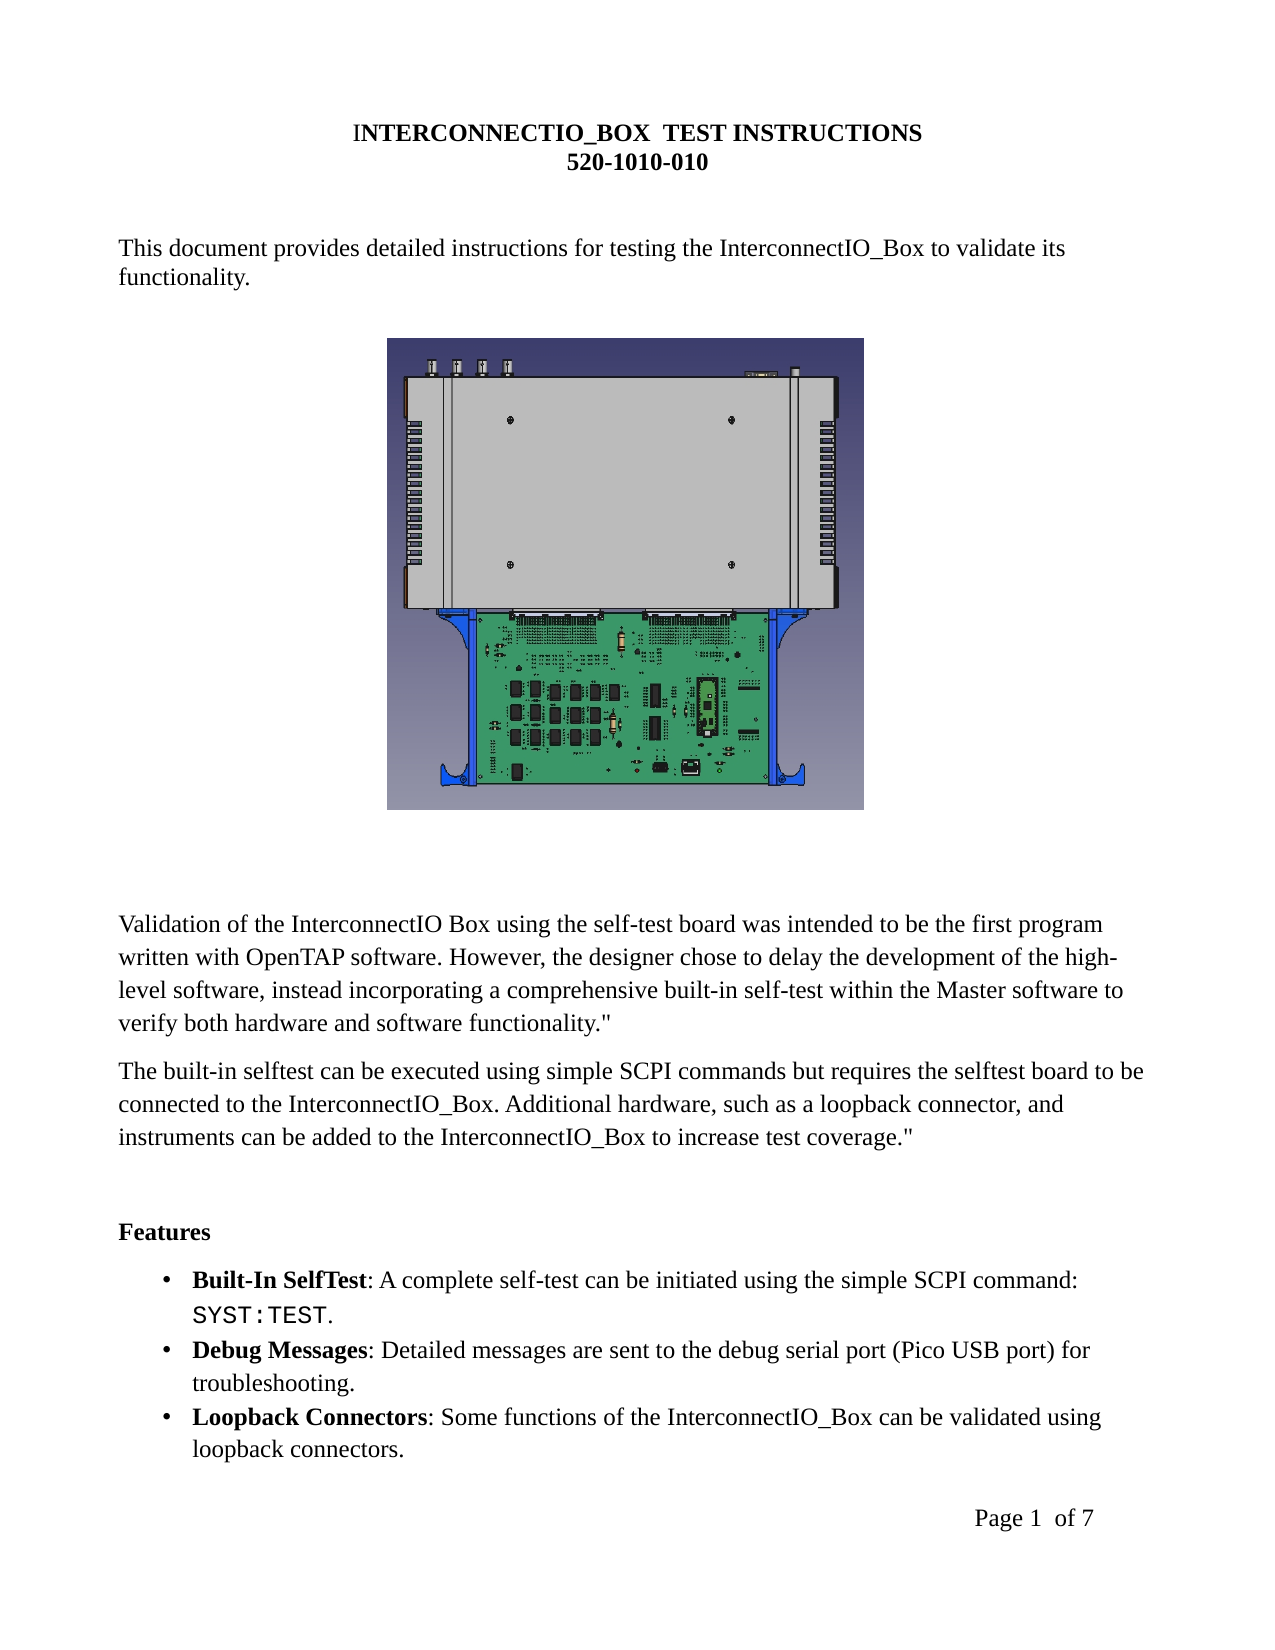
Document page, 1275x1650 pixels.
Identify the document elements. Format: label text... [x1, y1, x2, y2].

text Features [118, 1217, 1157, 1246]
text 520-1010-010 [118, 147, 1157, 176]
text INTERCONNECTIO_BOX TEST INSTRUCTIONS [118, 118, 1157, 147]
list Debug Messages: Detailed messages are sent to the debug serial port (Pico USB port) for troubleshooting. [162, 1336, 1157, 1397]
text Validation of the InterconnectIO Box using the self-test board was intended to be the first program written with OpenTAP software. However, the designer chose to delay the development of the high-level software, instead incorporating a comprehensive built-in self-test within the Master software to verify both hardware and software functionality." [118, 909, 1157, 1037]
text The built-in selftest can be executed using simple SCPI commands but requires the selftest board to be connected to the InterconnectIO_Box. Additional hardware, such as a loopback connector, and instruments can be added to the InterconnectIO_Box to increase test coverage." [118, 1056, 1157, 1151]
list Loopback Connectors: Some functions of the InterconnectIO_Box can be validated using loopback connectors. [162, 1402, 1157, 1463]
list Built-In SelfTest: A complete self-test can be initiated using the simple SCPI command: SYST:TEST. [162, 1265, 1157, 1331]
picture [387, 338, 864, 810]
text This document provides detailed instructions for testing the InterconnectIO_Box to validate its functionality. [118, 233, 1157, 291]
